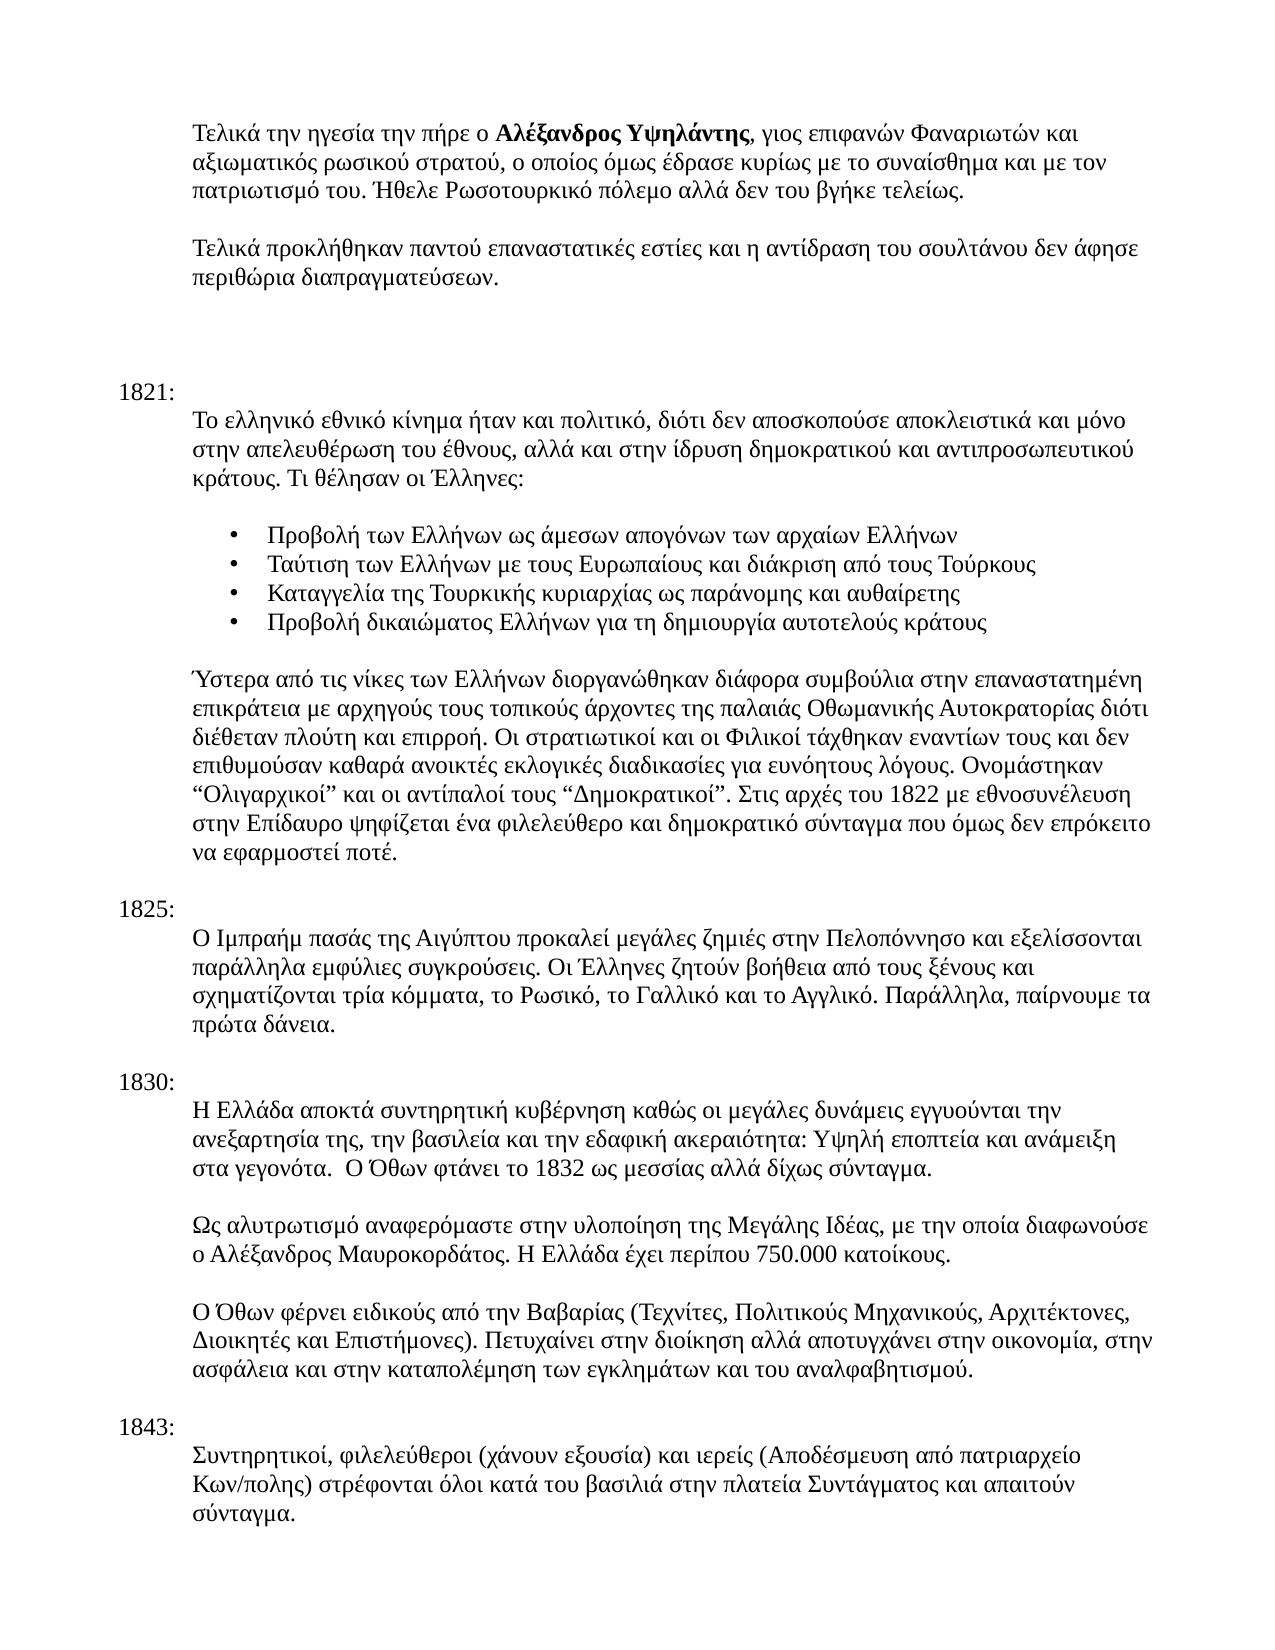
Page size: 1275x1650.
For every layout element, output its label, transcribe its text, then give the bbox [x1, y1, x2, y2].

text 1843: [118, 1412, 1157, 1441]
list Προβολή των Ελλήνων ως άμεσων απογόνων των αρχαίων Ελλήνων [229, 521, 1157, 549]
text Η Ελλάδα αποκτά συντηρητική κυβέρνηση καθώς οι μεγάλες δυνάμεις εγγυούνται την ανεξαρτησία της, την βασιλεία και την εδαφική ακεραιότητα: Υψηλή εποπτεία και ανάμειξη στα γεγονότα. Ο Όθων φτάνει το 1832 ως μεσσίας αλλά δίχως σύνταγμα. [192, 1096, 1157, 1182]
text Ο Ιμπραήμ πασάς της Αιγύπτου προκαλεί μεγάλες ζημιές στην Πελοπόννησο και εξελίσσονται παράλληλα εμφύλιες συγκρούσεις. Οι Έλληνες ζητούν βοήθεια από τους ξένους και σχηματίζονται τρία κόμματα, το Ρωσικό, το Γαλλικό και το Αγγλικό. Παράλληλα, παίρνουμε τα πρώτα δάνεια. [192, 923, 1157, 1038]
text Τελικά την ηγεσία την πήρε ο Αλέξανδρος Υψηλάντης, γιος επιφανών Φαναριωτών και αξιωματικός ρωσικού στρατού, ο οποίος όμως έδρασε κυρίως με το συναίσθημα και με τον πατριωτισμό του. Ήθελε Ρωσοτουρκικό πόλεμο αλλά δεν του βγήκε τελείως. [192, 118, 1157, 204]
list Προβολή δικαιώματος Ελλήνων για τη δημιουργία αυτοτελούς κράτους [229, 607, 1157, 636]
text Συντηρητικοί, φιλελεύθεροι (χάνουν εξουσία) και ιερείς (Αποδέσμευση από πατριαρχείο Κων/πολης) στρέφονται όλοι κατά του βασιλιά στην πλατεία Συντάγματος και απαιτούν σύνταγμα. [192, 1441, 1157, 1527]
text 1825: [118, 894, 1157, 923]
text Τελικά προκλήθηκαν παντού επαναστατικές εστίες και η αντίδραση του σουλτάνου δεν άφησε περιθώρια διαπραγματεύσεων. [192, 233, 1157, 291]
text Ο Όθων φέρνει ειδικούς από την Βαβαρίας (Τεχνίτες, Πολιτικούς Μηχανικούς, Αρχιτέκτονες, Διοικητές και Επιστήμονες). Πετυχαίνει στην διοίκηση αλλά αποτυγχάνει στην οικονομία, στην ασφάλεια και στην καταπολέμηση των εγκλημάτων και του αναλφαβητισμού. [192, 1297, 1157, 1383]
list Ταύτιση των Ελλήνων με τους Ευρωπαίους και διάκριση από τους Τούρκους [229, 549, 1157, 578]
text 1830: [118, 1067, 1157, 1096]
text Ως αλυτρωτισμό αναφερόμαστε στην υλοποίηση της Μεγάλης Ιδέας, με την οποία διαφωνούσε ο Αλέξανδρος Μαυροκορδάτος. Η Ελλάδα έχει περίπου 750.000 κατοίκους. [192, 1211, 1157, 1268]
text Το ελληνικό εθνικό κίνημα ήταν και πολιτικό, διότι δεν αποσκοπούσε αποκλειστικά και μόνο στην απελευθέρωση του έθνους, αλλά και στην ίδρυση δημοκρατικού και αντιπροσωπευτικού κράτους. Τι θέλησαν οι Έλληνες: [192, 406, 1157, 492]
text 1821: [118, 377, 1157, 406]
list Καταγγελία της Τουρκικής κυριαρχίας ως παράνομης και αυθαίρετης [229, 578, 1157, 607]
text Ύστερα από τις νίκες των Ελλήνων διοργανώθηκαν διάφορα συμβούλια στην επαναστατημένη επικράτεια με αρχηγούς τους τοπικούς άρχοντες της παλαιάς Οθωμανικής Αυτοκρατορίας διότι διέθεταν πλούτη και επιρροή. Οι στρατιωτικοί και οι Φιλικοί τάχθηκαν εναντίων τους και δεν επιθυμούσαν καθαρά ανοικτές εκλογικές διαδικασίες για ευνόητους λόγους. Ονομάστηκαν “Ολιγαρχικοί” και οι αντίπαλοί τους “Δημοκρατικοί”. Στις αρχές του 1822 με εθνοσυνέλευση στην Επίδαυρο ψηφίζεται ένα φιλελεύθερο και δημοκρατικό σύνταγμα που όμως δεν επρόκειτο να εφαρμοστεί ποτέ. [192, 664, 1157, 866]
